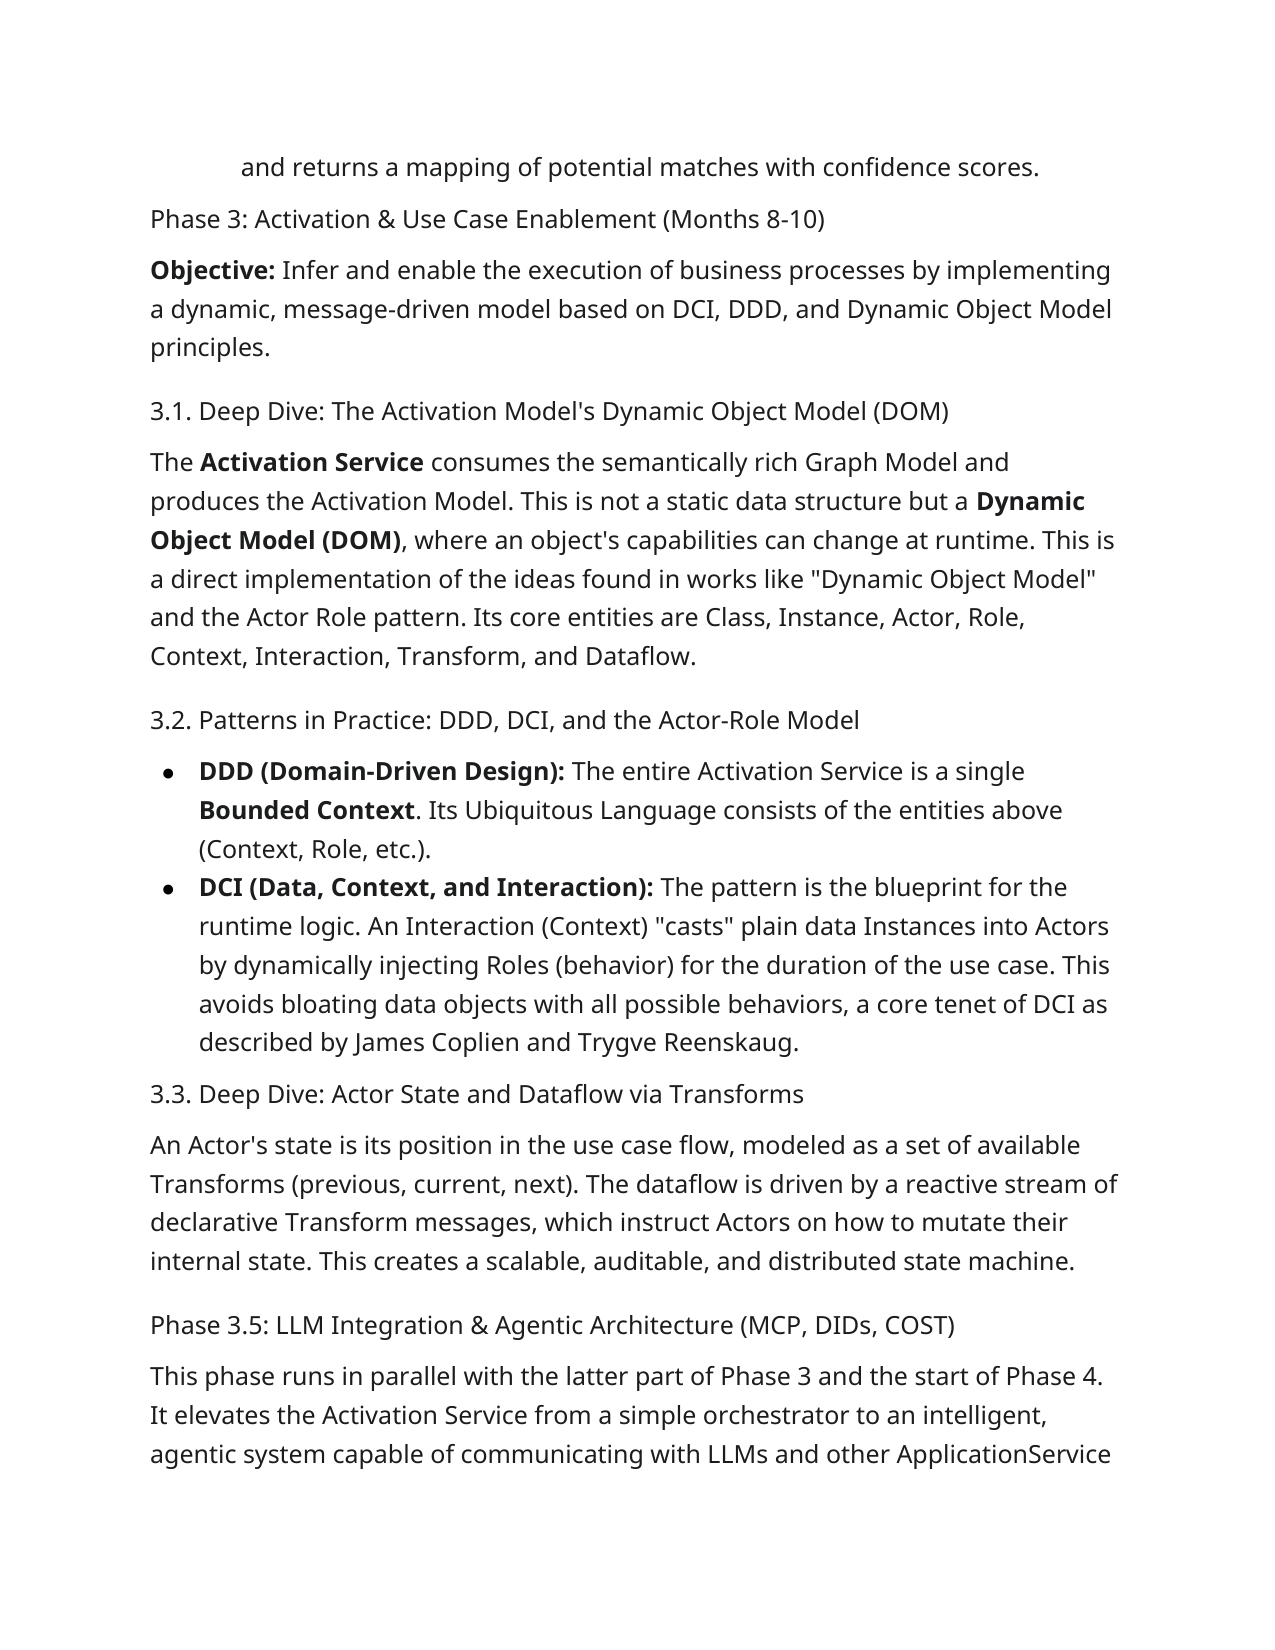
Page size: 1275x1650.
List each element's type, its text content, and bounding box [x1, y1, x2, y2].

subtitle 3.1. Deep Dive: The Activation Model's Dynamic Object Model (DOM) [150, 394, 1125, 428]
text Objective: Infer and enable the execution of business processes by implementing a dynamic, message-driven model based on DCI, DDD, and Dynamic Object Model principles. [150, 252, 1125, 364]
list DDD (Domain-Driven Design): The entire Activation Service is a single Bounded Context. Its Ubiquitous Language consists of the entities above (Context, Role, etc.). [161, 754, 1125, 865]
text This phase runs in parallel with the latter part of Phase 3 and the start of Phase 4. It elevates the Activation Service from a simple orchestrator to an intelligent, agentic system capable of communicating with LLMs and other ApplicationService [150, 1359, 1125, 1470]
list DCI (Data, Context, and Interaction): The pattern is the blueprint for the runtime logic. An Interaction (Context) "casts" plain data Instances into Actors by dynamically injecting Roles (behavior) for the duration of the use case. This avoids bloating data objects with all possible behaviors, a core tenet of DCI as described by James Coplien and Trygve Reenskaug. [161, 870, 1125, 1059]
subtitle Phase 3.5: LLM Integration & Agentic Architecture (MCP, DIDs, COST) [150, 1307, 1125, 1342]
subtitle Phase 3: Activation & Use Case Enablement (Months 8-10) [150, 201, 1125, 235]
text The Activation Service consumes the semantically rich Graph Model and produces the Activation Model. This is not a static data structure but a Dynamic Object Model (DOM), where an object's capabilities can change at runtime. This is a direct implementation of the ideas found in works like "Dynamic Object Model" and the Actor Role pattern. Its core entities are Class, Instance, Actor, Role, Context, Interaction, Transform, and Dataflow. [150, 445, 1125, 673]
subtitle 3.3. Deep Dive: Actor State and Dataflow via Transforms [150, 1076, 1125, 1110]
text An Actor's state is its position in the use case flow, modeled as a set of available Transforms (previous, current, next). The dataflow is driven by a reactive stream of declarative Transform messages, which instruct Actors on how to mutate their internal state. This creates a scalable, auditable, and distributed state machine. [150, 1127, 1125, 1278]
list and returns a mapping of potential matches with confidence scores. [203, 150, 1125, 184]
subtitle 3.2. Patterns in Practice: DDD, DCI, and the Actor-Role Model [150, 702, 1125, 737]
